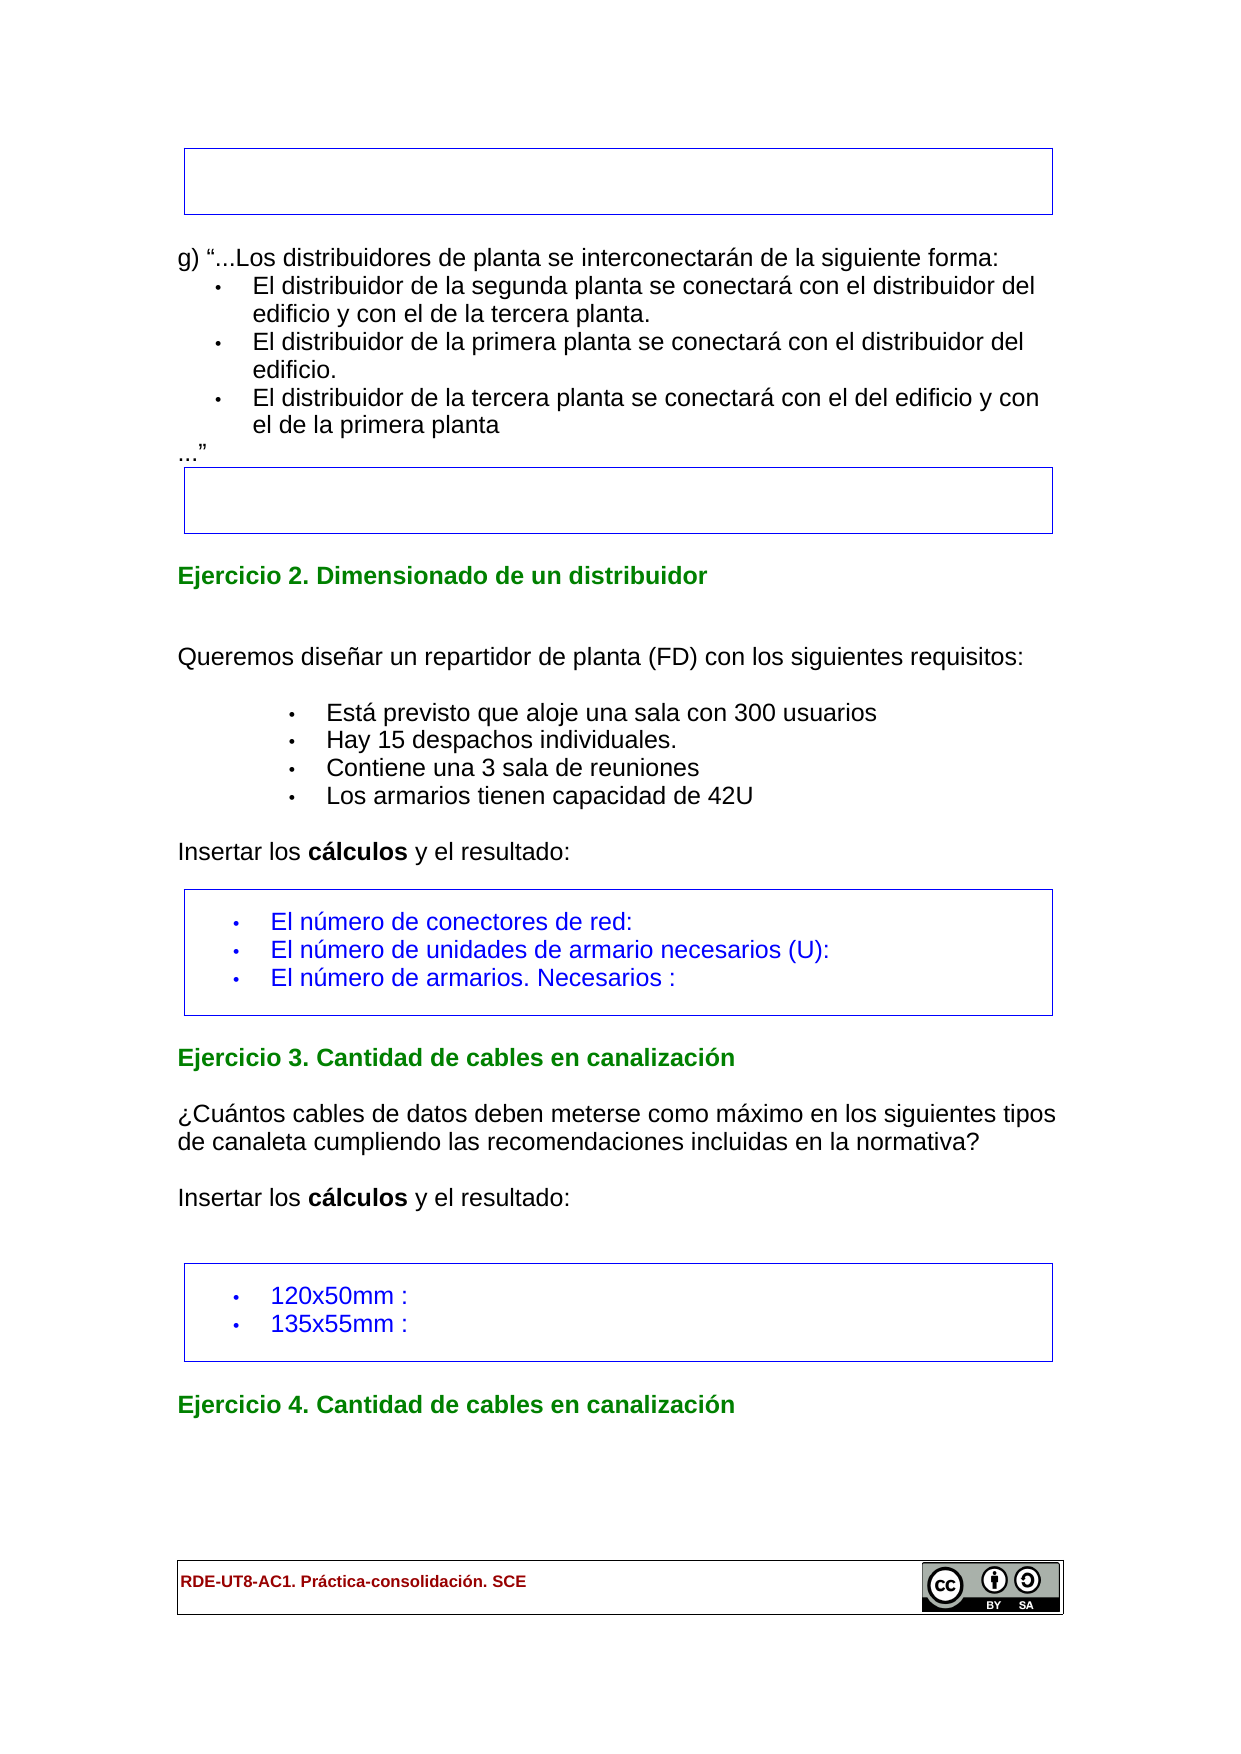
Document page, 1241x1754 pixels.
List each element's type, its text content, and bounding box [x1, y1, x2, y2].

list Contiene una 3 sala de reuniones [288, 754, 1063, 782]
list El distribuidor de la tercera planta se conectará con el del edificio y con el de la primera planta [215, 383, 1063, 439]
table_header El número de conectores de red: El número de unidades de armario necesarios (U): El número de armarios. Necesarios : [185, 890, 1052, 1015]
table_header [185, 468, 1052, 533]
list ¿Cuántos cables de datos deben meterse como máximo en los siguientes tipos de canaleta cumpliendo las recomendaciones incluidas en la normativa? [177, 1100, 1063, 1156]
text Ejercicio 3. Cantidad de cables en canalización [177, 1044, 1063, 1072]
table_header 120x50mm : 135x55mm : [185, 1264, 1052, 1361]
list Está previsto que aloje una sala con 300 usuarios [288, 698, 1063, 726]
list Los armarios tienen capacidad de 42U [288, 782, 1063, 810]
text Queremos diseñar un repartidor de planta (FD) con los siguientes requisitos: [177, 642, 1063, 670]
list Hay 15 despachos individuales. [288, 726, 1063, 754]
text g) “...Los distribuidores de planta se interconectarán de la siguiente forma: [177, 244, 1063, 272]
text Ejercicio 4. Cantidad de cables en canalización [177, 1391, 1063, 1419]
text Ejercicio 2. Dimensionado de un distribuidor [177, 562, 1063, 590]
text Insertar los cálculos y el resultado: [177, 838, 1063, 866]
text Insertar los cálculos y el resultado: [177, 1184, 1063, 1212]
list El distribuidor de la primera planta se conectará con el distribuidor del edificio. [215, 328, 1063, 383]
picture [922, 1562, 1060, 1612]
text ...” [177, 439, 1063, 467]
table_header [185, 149, 1052, 214]
list El distribuidor de la segunda planta se conectará con el distribuidor del edificio y con el de la tercera planta. [215, 272, 1063, 328]
